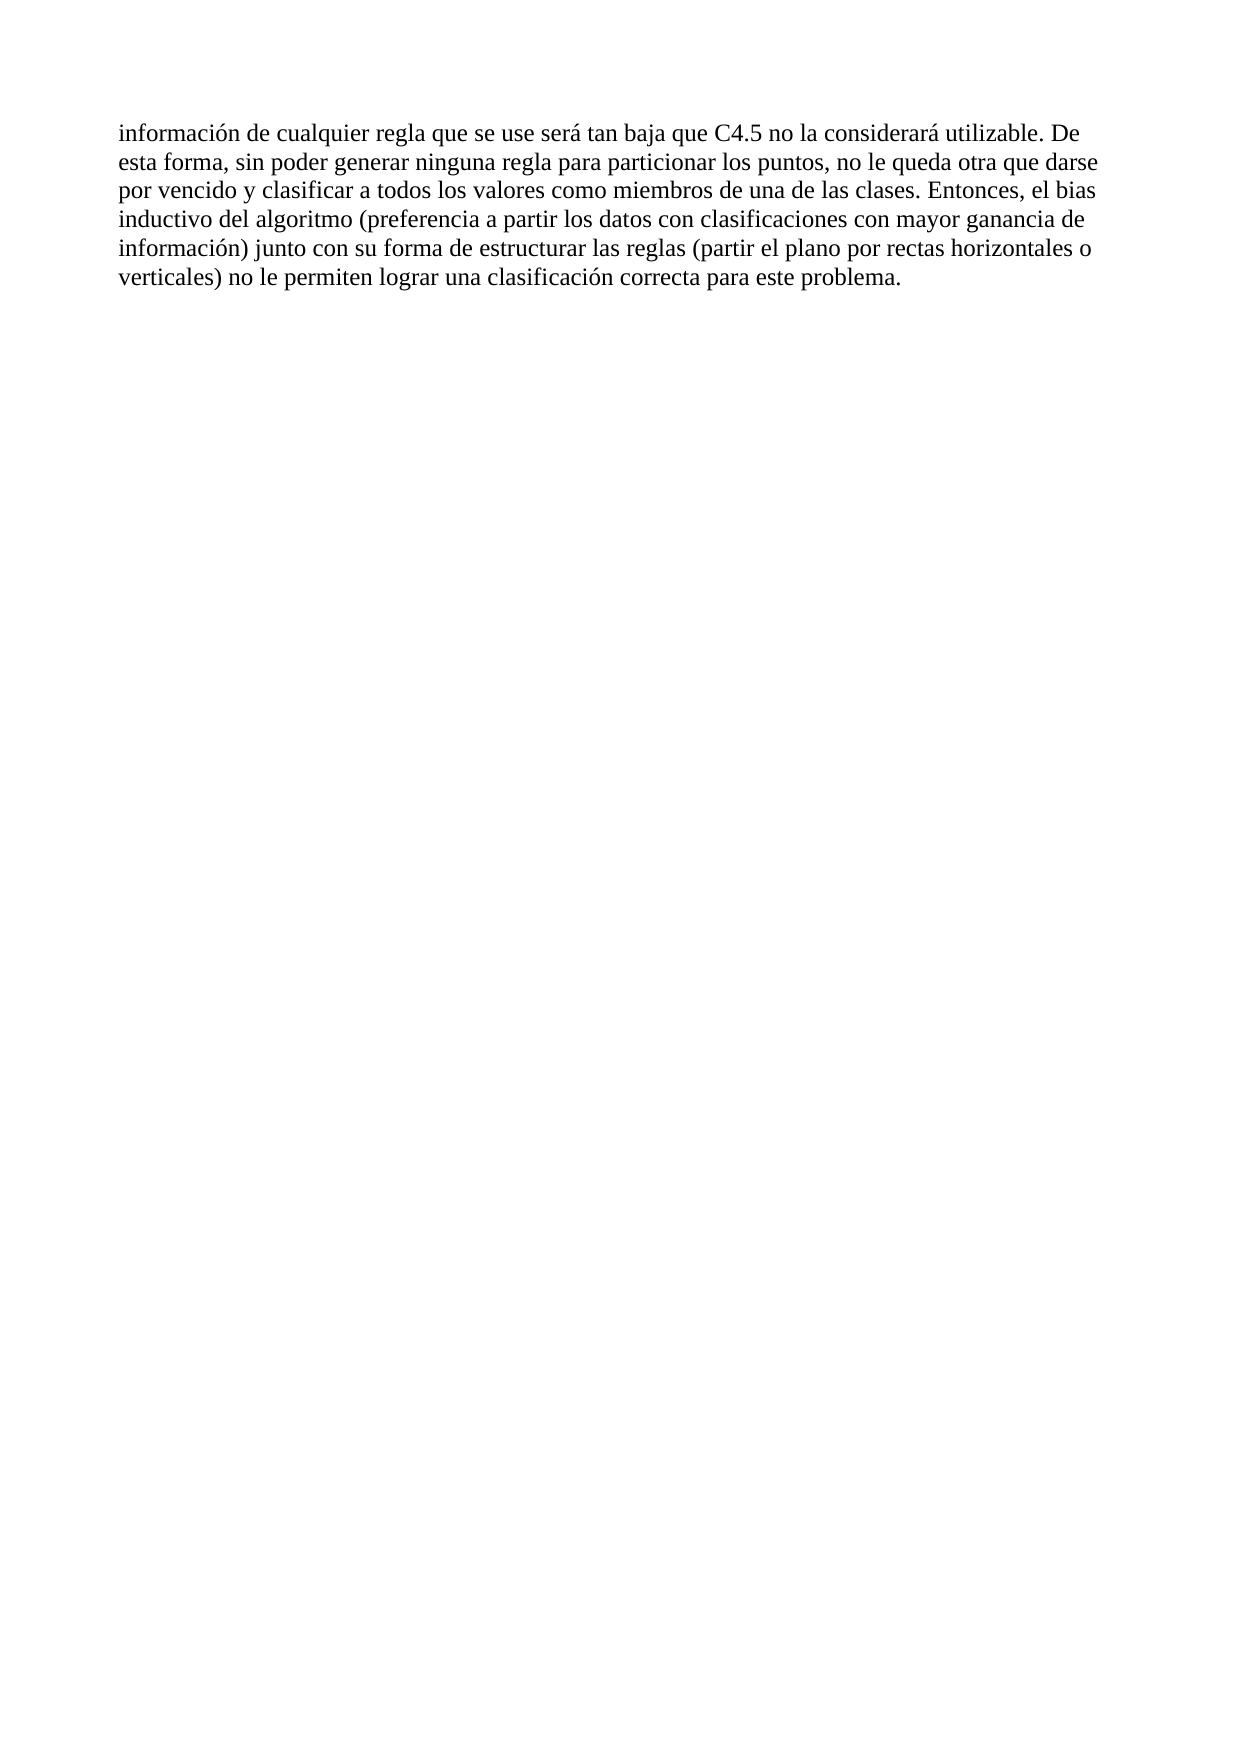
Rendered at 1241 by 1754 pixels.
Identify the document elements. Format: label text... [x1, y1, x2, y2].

text información de cualquier regla que se use será tan baja que C4.5 no la considerará utilizable. De esta forma, sin poder generar ninguna regla para particionar los puntos, no le queda otra que darse por vencido y clasificar a todos los valores como miembros de una de las clases. Entonces, el bias inductivo del algoritmo (preferencia a partir los datos con clasificaciones con mayor ganancia de información) junto con su forma de estructurar las reglas (partir el plano por rectas horizontales o verticales) no le permiten lograr una clasificación correcta para este problema. [118, 118, 1122, 291]
